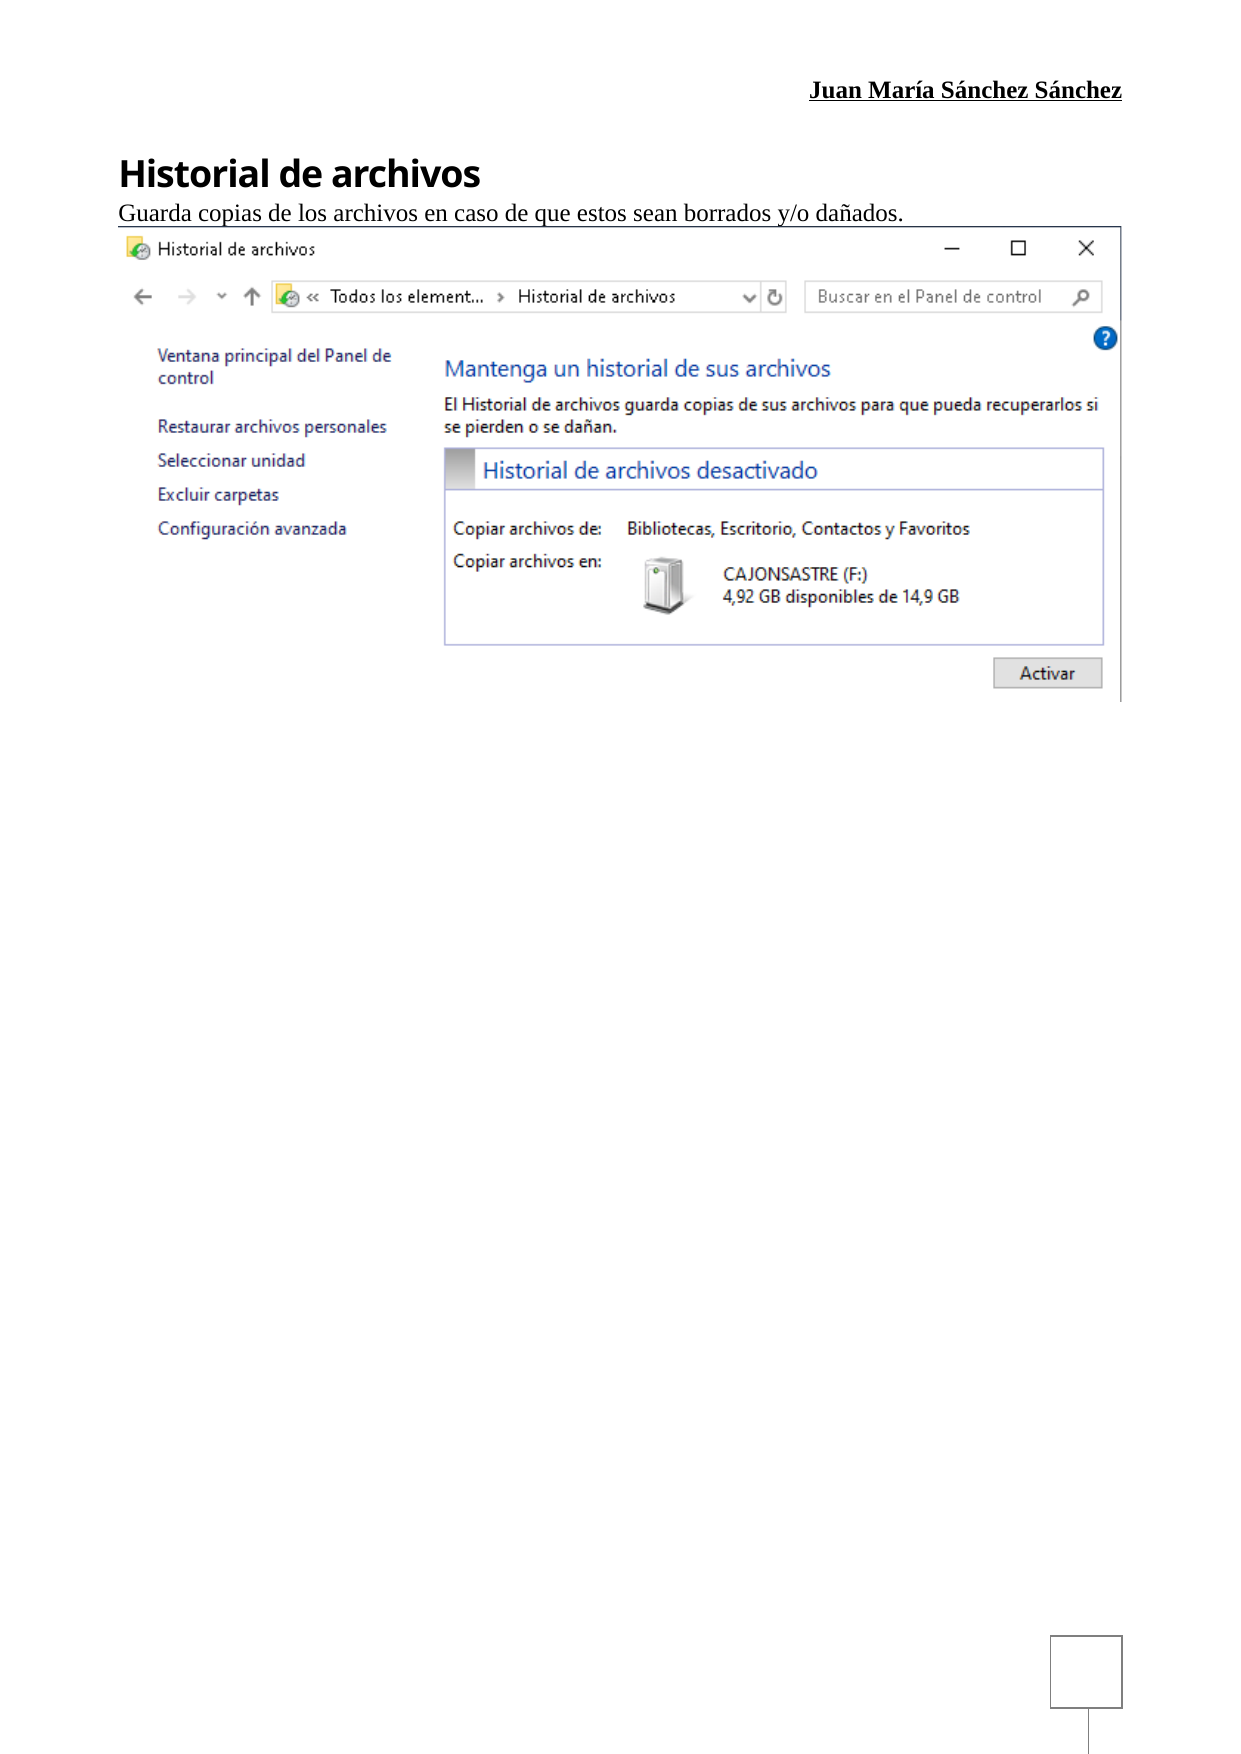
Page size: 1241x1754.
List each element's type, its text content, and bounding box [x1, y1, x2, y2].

text Historial de archivos [118, 147, 1122, 198]
text Guarda copias de los archivos en caso de que estos sean borrados y/o dañados. [118, 198, 1122, 226]
